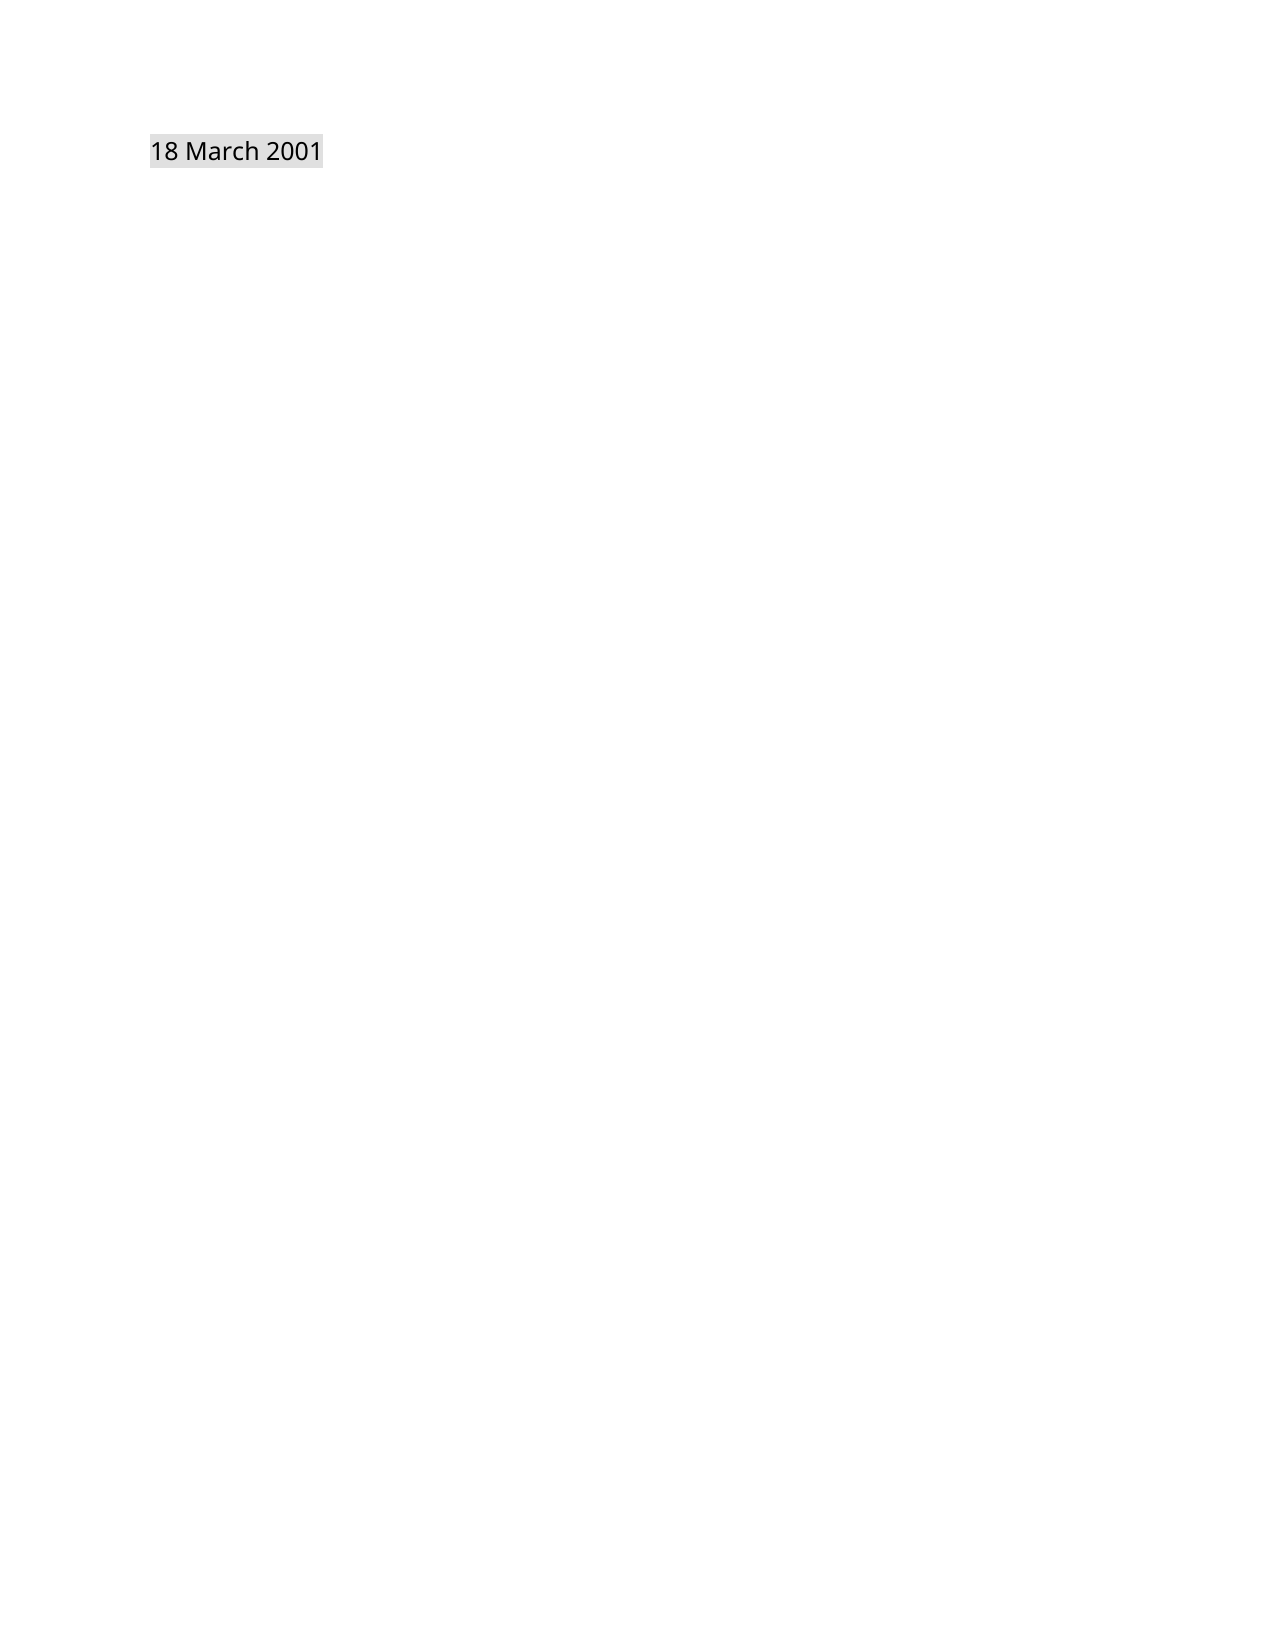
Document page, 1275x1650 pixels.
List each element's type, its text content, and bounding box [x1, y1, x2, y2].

text 18 March 2001 [150, 134, 1125, 168]
